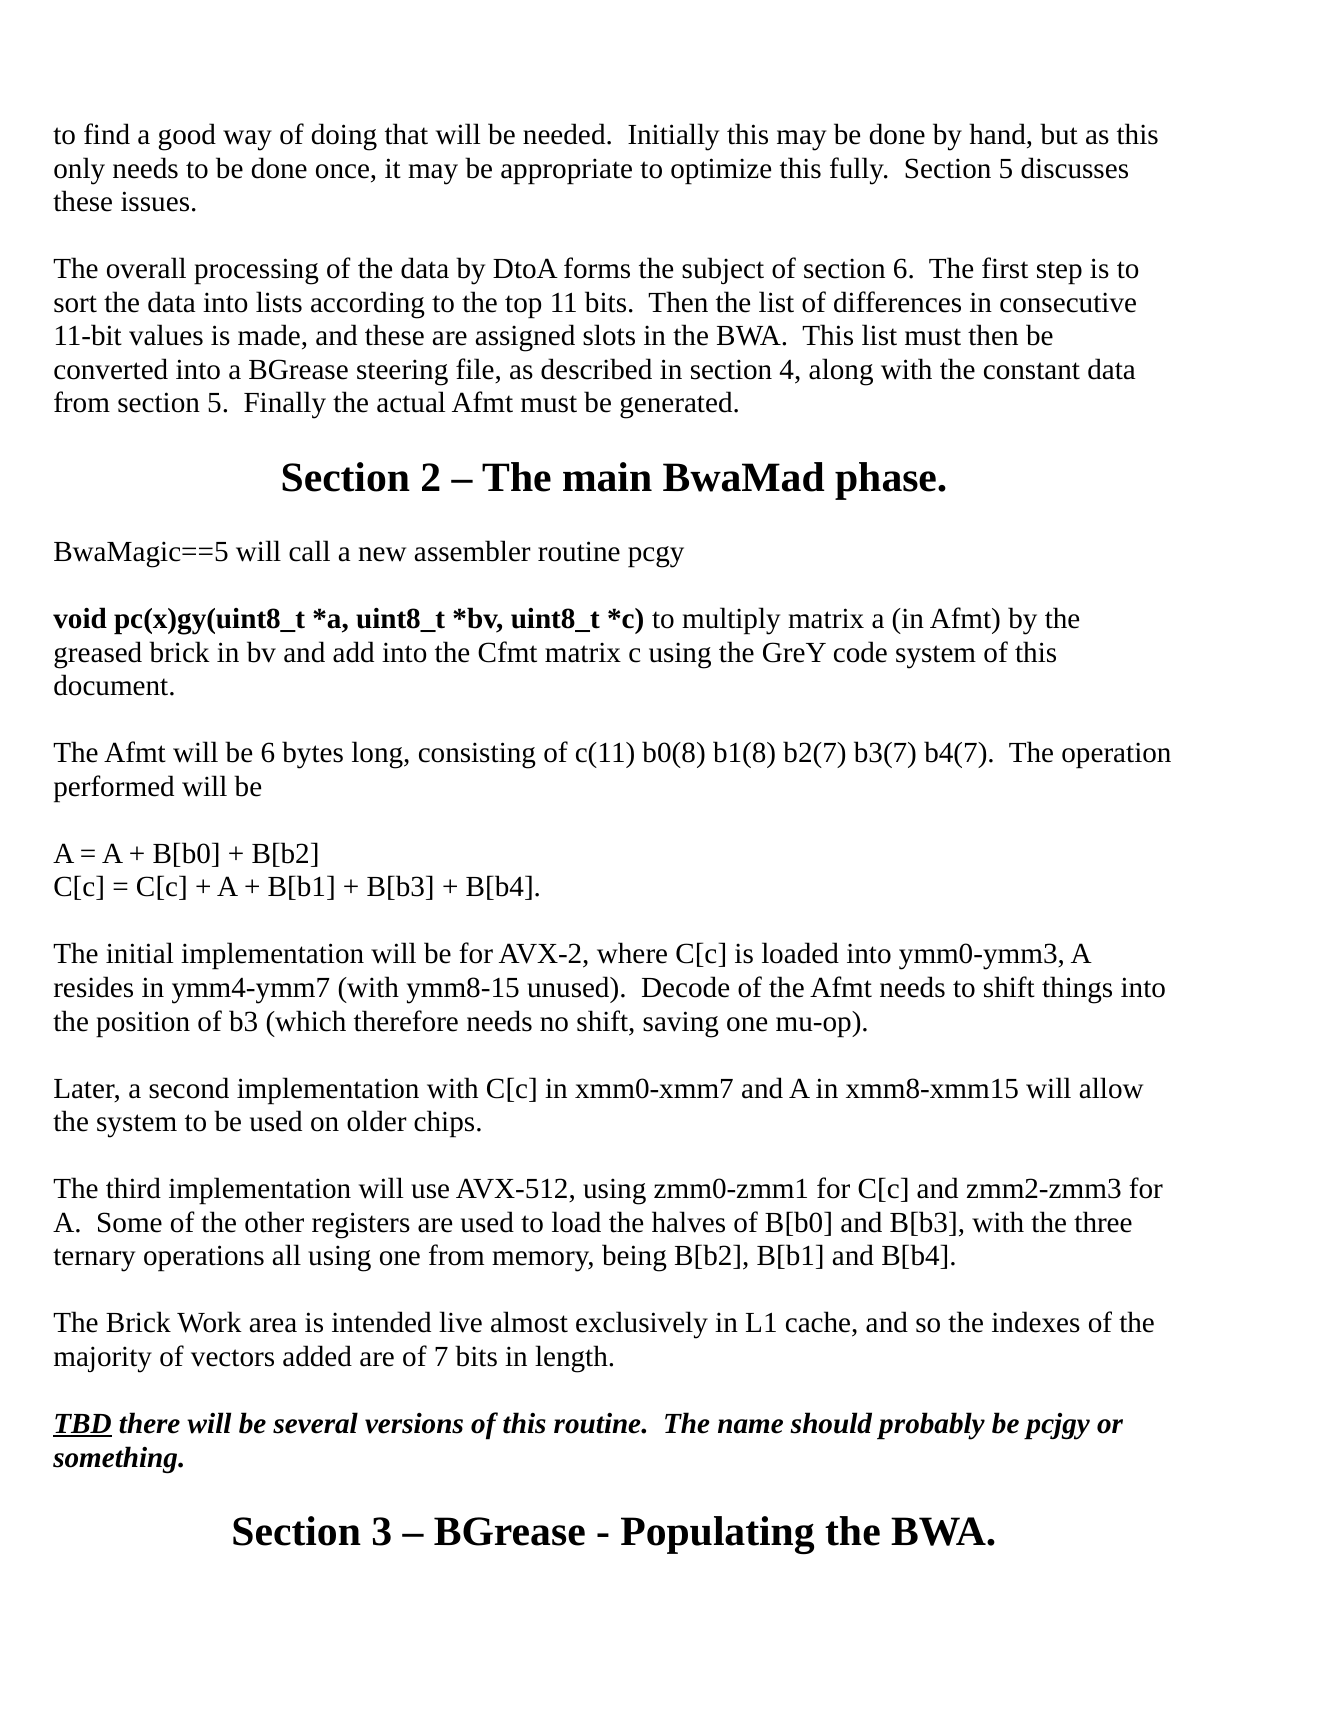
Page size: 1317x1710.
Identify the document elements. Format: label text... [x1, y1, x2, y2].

text C[c] = C[c] + A + B[b1] + B[b3] + B[b4]. [53, 869, 1174, 903]
text The Brick Work area is intended live almost exclusively in L1 cache, and so the indexes of the majority of vectors added are of 7 bits in length. [53, 1306, 1174, 1373]
text void pc(x)gy(uint8_t *a, uint8_t *bv, uint8_t *c) to multiply matrix a (in Afmt) by the greased brick in bv and add into the Cfmt matrix c using the GreY code system of this document. [53, 601, 1174, 702]
text Section 3 – BGrease - Populating the BWA. [53, 1507, 1174, 1555]
text The Afmt will be 6 bytes long, consisting of c(11) b0(8) b1(8) b2(7) b3(7) b4(7). The operation performed will be [53, 735, 1174, 802]
text Later, a second implementation with C[c] in xmm0-xmm7 and A in xmm8-xmm15 will allow the system to be used on older chips. [53, 1071, 1174, 1138]
text The initial implementation will be for AVX-2, where C[c] is loaded into ymm0-ymm3, A resides in ymm4-ymm7 (with ymm8-15 unused). Decode of the Afmt needs to shift things into the position of b3 (which therefore needs no shift, saving one mu-op). [53, 937, 1174, 1037]
text A = A + B[b0] + B[b2] [53, 836, 1174, 869]
text The overall processing of the data by DtoA forms the subject of section 6. The first step is to sort the data into lists according to the top 11 bits. Then the list of differences in consecutive 11-bit values is made, and these are assigned slots in the BWA. This list must then be converted into a BGrease steering file, as described in section 4, along with the constant data from section 5. Finally the actual Afmt must be generated. [53, 251, 1174, 419]
text Section 2 – The main BwaMad phase. [53, 453, 1174, 501]
text The third implementation will use AVX-512, using zmm0-zmm1 for C[c] and zmm2-zmm3 for A. Some of the other registers are used to load the halves of B[b0] and B[b3], with the three ternary operations all using one from memory, being B[b2], B[b1] and B[b4]. [53, 1171, 1174, 1272]
text BwaMagic==5 will call a new assembler routine pcgy [53, 534, 1174, 568]
text TBD there will be several versions of this routine. The name should probably be pcjgy or something. [53, 1406, 1174, 1473]
text to find a good way of doing that will be needed. Initially this may be done by hand, but as this only needs to be done once, it may be appropriate to optimize this fully. Section 5 discusses these issues. [53, 117, 1174, 218]
